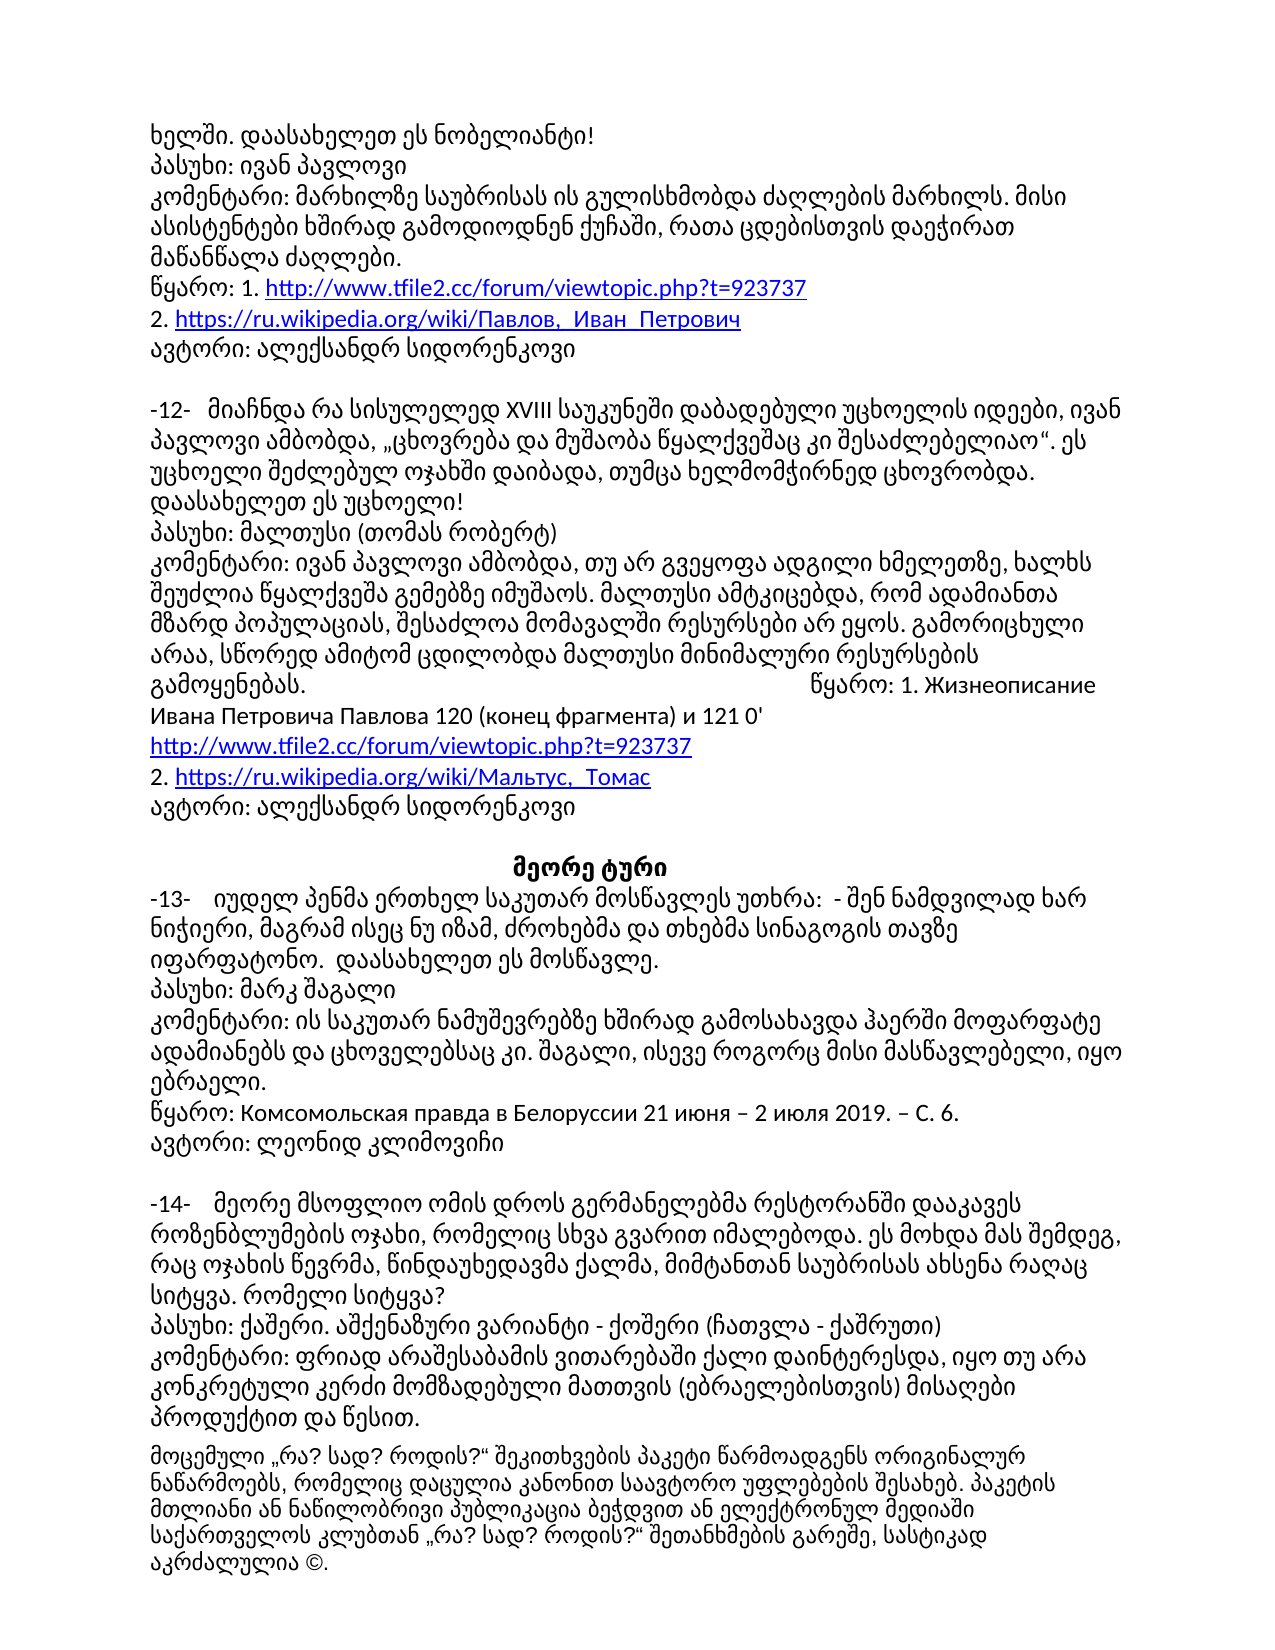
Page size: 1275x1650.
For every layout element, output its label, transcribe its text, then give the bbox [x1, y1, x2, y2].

text ხელში. დაასახელეთ ეს ნობელიანტი! პასუხი: ივან პავლოვი კომენტარი: მარხილზე საუბრისას ის გულისხმობდა ძაღლების მარხილს. მისი ასისტენტები ხშირად გამოდიოდნენ ქუჩაში, რათა ცდებისთვის დაეჭირათ მაწანწალა ძაღლები. წყარო: 1. http://www.tfile2.cc/forum/viewtopic.php?t=923737 2. https://ru.wikipedia.org/wiki/Павлов,_Иван_Петрович ავტორი: ალექსანდრ სიდორენკოვი [150, 120, 1125, 364]
text -13- იუდელ პენმა ერთხელ საკუთარ მოსწავლეს უთხრა: - შენ ნამდვილად ხარ ნიჭიერი, მაგრამ ისეც ნუ იზამ, ძროხებმა და თხებმა სინაგოგის თავზე იფარფატონო. დაასახელეთ ეს მოსწავლე. პასუხი: მარკ შაგალი კომენტარი: ის საკუთარ ნამუშევრებზე ხშირად გამოსახავდა ჰაერში მოფარფატე ადამიანებს და ცხოველებსაც კი. შაგალი, ისევე როგორც მისი მასწავლებელი, იყო ებრაელი. წყარო: Комсомольская правда в Белоруссии 21 июня – 2 июля 2019. – С. 6. ავტორი: ლეონიდ კლიმოვიჩი [150, 883, 1125, 1158]
text -12- მიაჩნდა რა სისულელედ XVIII საუკუნეში დაბადებული უცხოელის იდეები, ივან პავლოვი ამბობდა, „ცხოვრება და მუშაობა წყალქვეშაც კი შესაძლებელიაო“. ეს უცხოელი შეძლებულ ოჯახში დაიბადა, თუმცა ხელმომჭირნედ ცხოვრობდა. დაასახელეთ ეს უცხოელი! პასუხი: მალთუსი (თომას რობერტ) კომენტარი: ივან პავლოვი ამბობდა, თუ არ გვეყოფა ადგილი ხმელეთზე, ხალხს შეუძლია წყალქვეშა გემებზე იმუშაოს. მალთუსი ამტკიცებდა, რომ ადამიანთა მზარდ პოპულაციას, შესაძლოა მომავალში რესურსები არ ეყოს. გამორიცხული არაა, სწორედ ამიტომ ცდილობდა მალთუსი მინიმალური რესურსების გამოყენებას. წყარო: 1. Жизнеописание Ивана Петровича Павлова 120 (конец фрагмента) и 121 0' http://www.tfile2.cc/forum/viewtopic.php?t=923737 2. https://ru.wikipedia.org/wiki/Мальтус,_Томас ავტორი: ალექსანდრ სიდორენკოვი [150, 395, 1125, 822]
text -14- მეორე მსოფლიო ომის დროს გერმანელებმა რესტორანში დააკავეს როზენბლუმების ოჯახი, რომელიც სხვა გვარით იმალებოდა. ეს მოხდა მას შემდეგ, რაც ოჯახის წევრმა, წინდაუხედავმა ქალმა, მიმტანთან საუბრისას ახსენა რაღაც სიტყვა. რომელი სიტყვა? პასუხი: ქაშერი. აშქენაზური ვარიანტი - ქოშერი (ჩათვლა - ქაშრუთი) კომენტარი: ფრიად არაშესაბამის ვითარებაში ქალი დაინტერესდა, იყო თუ არა კონკრეტული კერძი მომზადებული მათთვის (ებრაელებისთვის) მისაღები პროდუქტით და წესით. [150, 1188, 1125, 1432]
text მეორე ტური [150, 852, 1125, 883]
